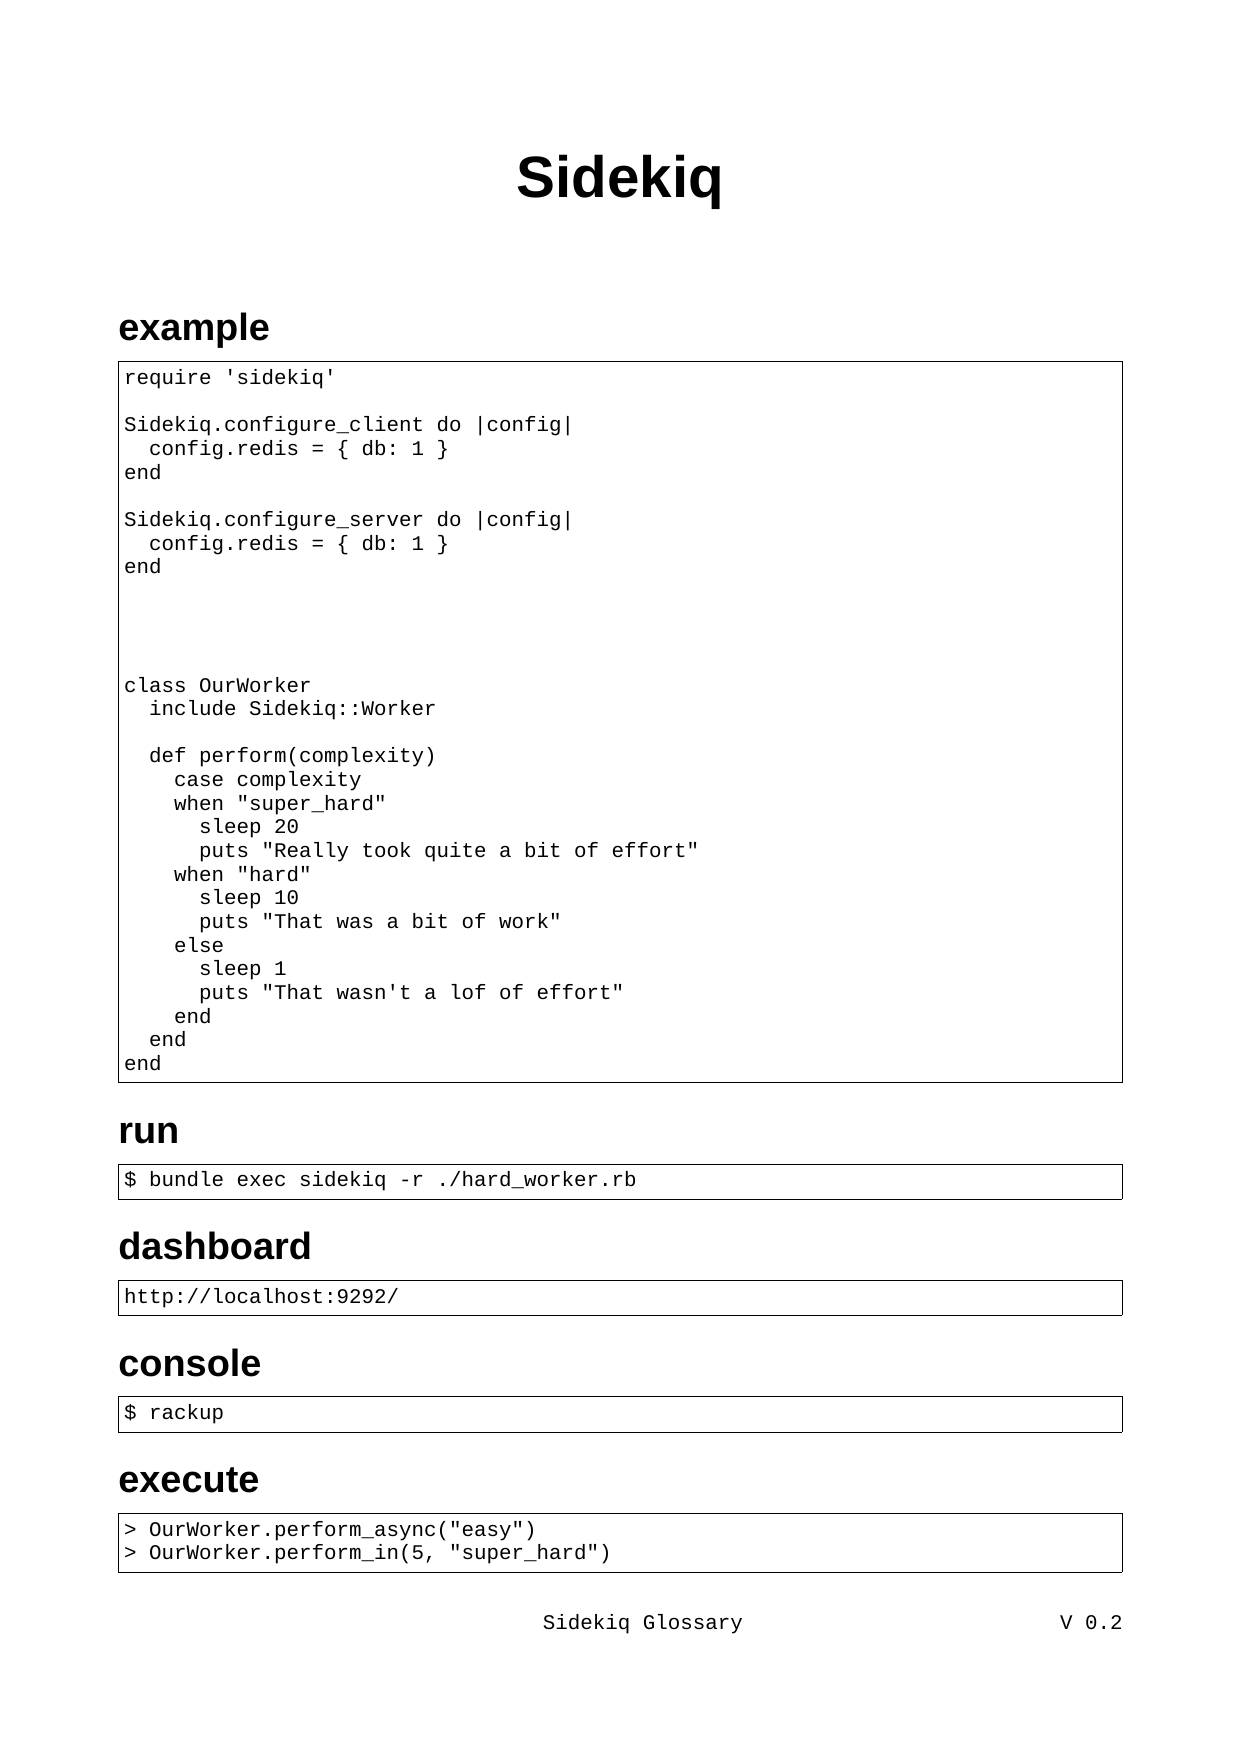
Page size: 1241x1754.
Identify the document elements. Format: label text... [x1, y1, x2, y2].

subtitle example [118, 305, 1122, 349]
table_header http://localhost:9292/ [119, 1281, 1122, 1315]
subtitle run [118, 1107, 1122, 1151]
table_header require 'sidekiq' Sidekiq.configure_client do |config| config.redis = { db: 1 } end Sidekiq.configure_server do |config| config.redis = { db: 1 } end class OurWorker include Sidekiq::Worker def perform(complexity) case complexity when "super_hard" sleep 20 puts "Really took quite a bit of effort" when "hard" sleep 10 puts "That was a bit of work" else sleep 1 puts "That wasn't a lof of effort" end end end [119, 362, 1122, 1082]
subtitle dashboard [118, 1224, 1122, 1267]
table_header $ bundle exec sidekiq -r ./hard_worker.rb [119, 1165, 1122, 1199]
subtitle execute [118, 1457, 1122, 1500]
table_header $ rackup [119, 1397, 1122, 1432]
subtitle console [118, 1340, 1122, 1384]
title Sidekiq [118, 143, 1122, 210]
table_header > OurWorker.perform_async("easy") > OurWorker.perform_in(5, "super_hard") [119, 1514, 1122, 1572]
